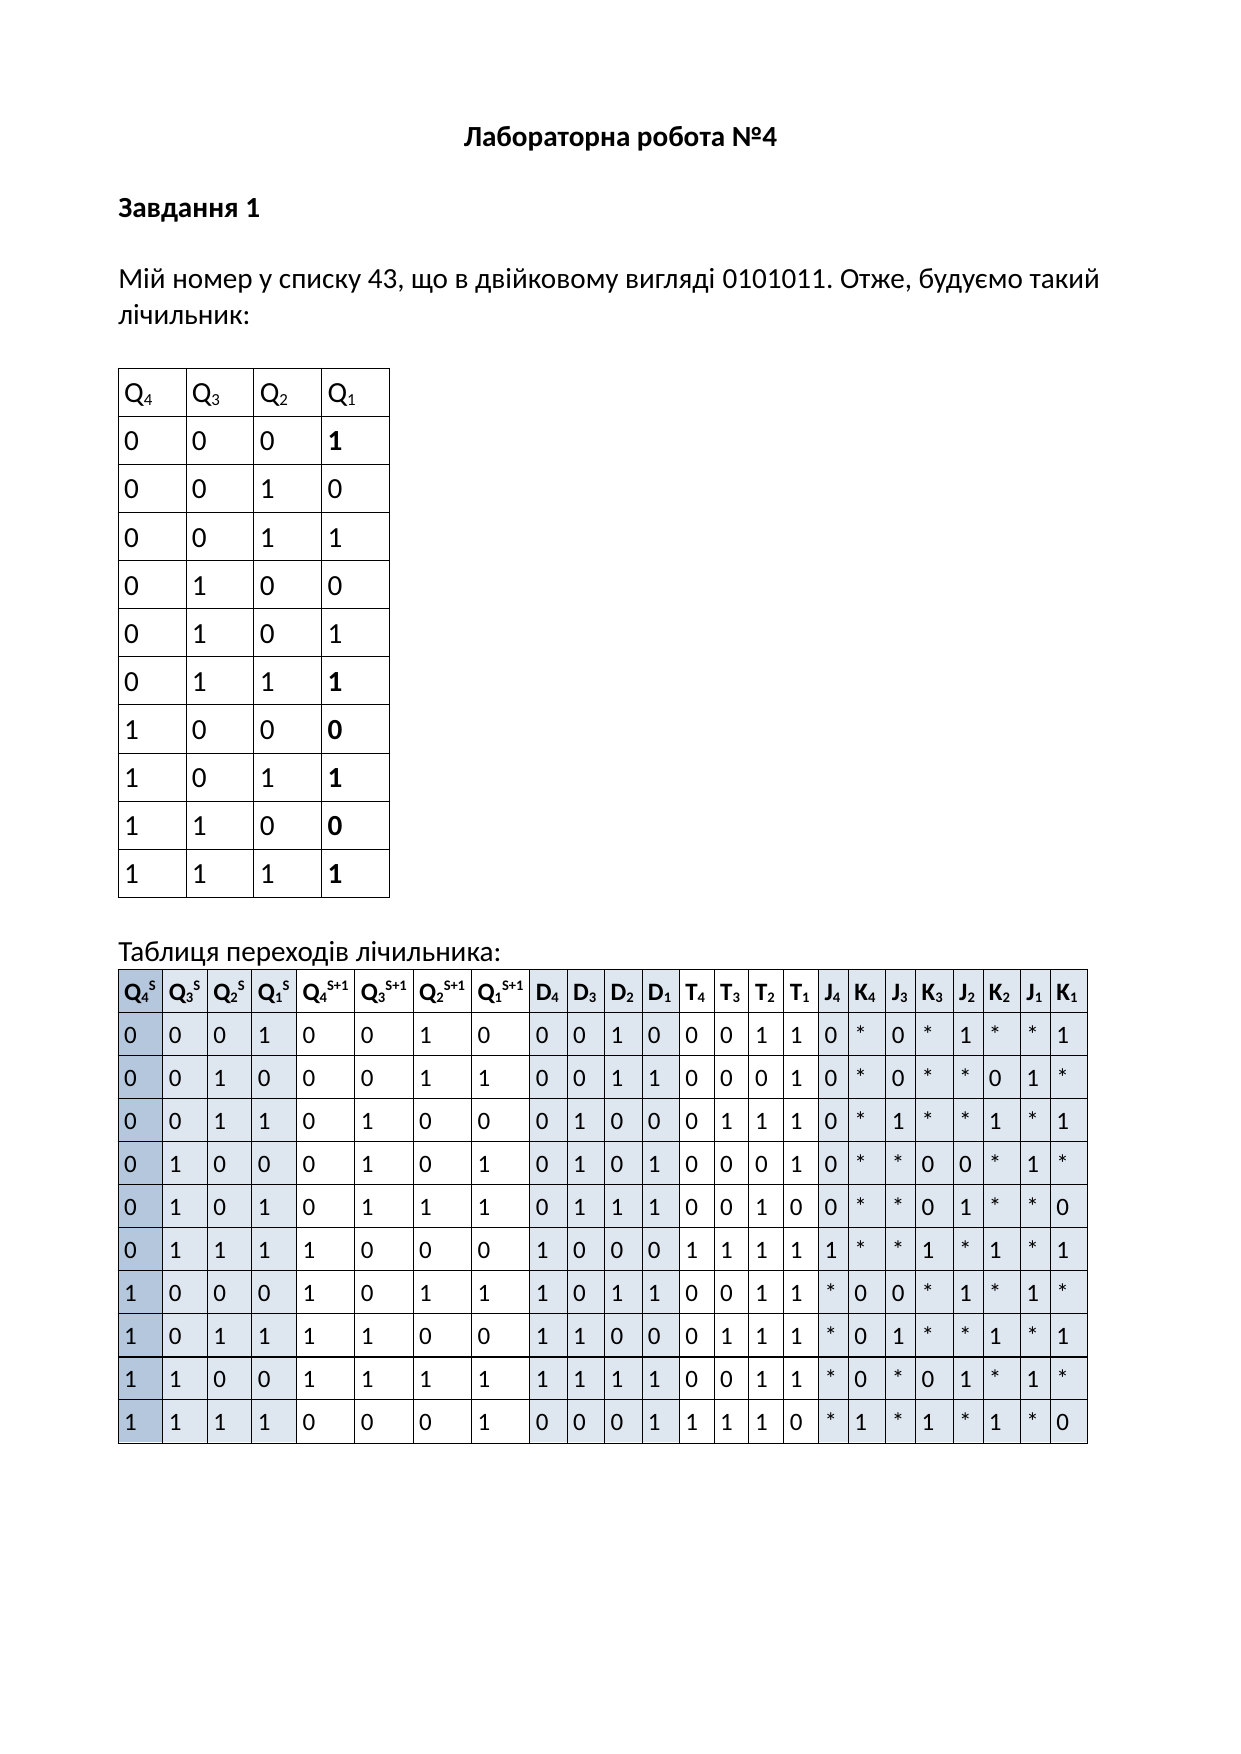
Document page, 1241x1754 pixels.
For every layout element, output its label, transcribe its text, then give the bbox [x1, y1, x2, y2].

table_cell 1 [472, 1358, 529, 1399]
table_cell 1 [784, 1358, 818, 1399]
table_cell 1 [322, 417, 389, 464]
table_cell 0 [297, 1099, 354, 1141]
table_cell 1 [355, 1314, 413, 1356]
table_cell 1 [322, 754, 389, 801]
table_cell 1 [568, 1099, 604, 1141]
table_cell 1 [1051, 1228, 1087, 1270]
table_cell 1 [208, 1056, 251, 1098]
table_cell * [954, 1400, 983, 1442]
table_cell 0 [254, 417, 321, 464]
table_header Q4S [119, 970, 162, 1012]
table_header T1 [784, 970, 818, 1012]
table_cell 1 [568, 1185, 604, 1227]
text Таблиця переходів лічильника: [118, 933, 1122, 969]
table_cell 1 [605, 1056, 642, 1098]
table_cell 0 [355, 1056, 413, 1098]
table_cell 0 [297, 1056, 354, 1098]
table_cell 0 [208, 1013, 251, 1055]
table_cell 1 [163, 1142, 207, 1184]
table_cell 0 [605, 1400, 642, 1442]
table_header D1 [643, 970, 679, 1012]
table_cell 0 [680, 1142, 714, 1184]
table_cell 1 [322, 609, 389, 656]
table_cell 0 [119, 1099, 162, 1141]
table_cell * [1051, 1142, 1087, 1184]
table_cell * [886, 1185, 915, 1227]
table_cell * [984, 1142, 1020, 1184]
table_cell * [886, 1228, 915, 1270]
table_cell 1 [297, 1228, 354, 1270]
table_cell * [849, 1185, 885, 1227]
table_cell * [916, 1013, 953, 1055]
table_cell 1 [119, 705, 186, 752]
table_cell 0 [254, 561, 321, 608]
table_header Q3S+1 [355, 970, 413, 1012]
table_cell 1 [472, 1271, 529, 1313]
table_cell * [1051, 1358, 1087, 1399]
table_cell 0 [254, 609, 321, 656]
table_cell 0 [784, 1400, 818, 1442]
table_cell * [819, 1358, 848, 1399]
table_cell 0 [208, 1142, 251, 1184]
table_cell 0 [680, 1099, 714, 1141]
table_cell 0 [1051, 1185, 1087, 1227]
table_cell * [916, 1271, 953, 1313]
table_cell 0 [984, 1056, 1020, 1098]
table_cell 0 [680, 1013, 714, 1055]
table_cell 1 [715, 1099, 748, 1141]
table_cell 0 [819, 1013, 848, 1055]
table_cell 1 [784, 1056, 818, 1098]
table_header D2 [605, 970, 642, 1012]
table_cell 0 [680, 1056, 714, 1098]
table_cell * [954, 1099, 983, 1141]
table_cell 0 [715, 1013, 748, 1055]
table_cell 0 [472, 1099, 529, 1141]
table_cell 0 [322, 802, 389, 849]
table_cell * [984, 1013, 1020, 1055]
table_cell 1 [530, 1358, 567, 1399]
table_cell 0 [355, 1228, 413, 1270]
table_cell 0 [784, 1185, 818, 1227]
table_cell 1 [252, 1314, 296, 1356]
table_cell 0 [530, 1185, 567, 1227]
table_header T2 [749, 970, 783, 1012]
table_cell 1 [984, 1099, 1020, 1141]
table_cell * [1021, 1013, 1050, 1055]
table_cell 1 [1021, 1271, 1050, 1313]
table_cell 1 [355, 1142, 413, 1184]
table_header K2 [984, 970, 1020, 1012]
table_cell 0 [119, 513, 186, 560]
table_cell 0 [187, 417, 253, 464]
table_cell 0 [208, 1185, 251, 1227]
table_cell * [1021, 1099, 1050, 1141]
table_cell 0 [568, 1013, 604, 1055]
table_cell 0 [605, 1142, 642, 1184]
table_cell 1 [715, 1228, 748, 1270]
table_cell 0 [715, 1056, 748, 1098]
table_cell 1 [119, 1400, 162, 1442]
table_cell * [1051, 1056, 1087, 1098]
table_cell 0 [530, 1142, 567, 1184]
table_cell 1 [208, 1228, 251, 1270]
table_cell * [819, 1314, 848, 1356]
table_cell 0 [680, 1271, 714, 1313]
table_cell 1 [297, 1358, 354, 1399]
table_cell 0 [254, 802, 321, 849]
table_cell 0 [819, 1185, 848, 1227]
table_cell 1 [749, 1358, 783, 1399]
table_header J2 [954, 970, 983, 1012]
table_cell 1 [605, 1185, 642, 1227]
table_cell 1 [163, 1185, 207, 1227]
table_cell * [954, 1228, 983, 1270]
table_cell 0 [643, 1314, 679, 1356]
table_cell 1 [252, 1185, 296, 1227]
table_cell 1 [954, 1271, 983, 1313]
table_cell 1 [322, 850, 389, 897]
table_cell 1 [643, 1185, 679, 1227]
table_cell 0 [163, 1271, 207, 1313]
table_cell 1 [119, 802, 186, 849]
table_cell 1 [530, 1271, 567, 1313]
table_cell * [954, 1056, 983, 1098]
table_cell 1 [355, 1185, 413, 1227]
table_cell 1 [749, 1099, 783, 1141]
table_cell 0 [322, 561, 389, 608]
table_cell 1 [414, 1185, 471, 1227]
table_cell 0 [849, 1358, 885, 1399]
table_cell 0 [187, 754, 253, 801]
table_cell 1 [472, 1185, 529, 1227]
table_cell 1 [119, 1358, 162, 1399]
table_header J1 [1021, 970, 1050, 1012]
table_cell 1 [297, 1271, 354, 1313]
table_header Q4S+1 [297, 970, 354, 1012]
table_cell 0 [1051, 1400, 1087, 1442]
table_header J3 [886, 970, 915, 1012]
table_cell 1 [954, 1185, 983, 1227]
table_cell 1 [749, 1185, 783, 1227]
table_cell 0 [252, 1358, 296, 1399]
table_cell 0 [119, 609, 186, 656]
table_cell 1 [784, 1099, 818, 1141]
table_cell 0 [886, 1056, 915, 1098]
table_cell 1 [163, 1400, 207, 1442]
table_cell 1 [643, 1271, 679, 1313]
table_cell 1 [784, 1142, 818, 1184]
table_cell 1 [472, 1056, 529, 1098]
table_cell * [916, 1056, 953, 1098]
table_cell * [819, 1400, 848, 1442]
table_cell * [984, 1271, 1020, 1313]
table_cell 1 [1051, 1099, 1087, 1141]
table_header T4 [680, 970, 714, 1012]
table_cell 1 [252, 1013, 296, 1055]
table_cell 0 [119, 417, 186, 464]
table_cell 0 [849, 1314, 885, 1356]
table_cell 1 [886, 1314, 915, 1356]
table_header Q4 [119, 369, 186, 416]
table_cell 1 [119, 754, 186, 801]
table_cell 0 [530, 1056, 567, 1098]
table_cell 1 [749, 1228, 783, 1270]
table_cell 1 [472, 1142, 529, 1184]
table_cell * [849, 1013, 885, 1055]
table_cell 1 [749, 1271, 783, 1313]
table_cell 1 [208, 1314, 251, 1356]
table_header Q3S [163, 970, 207, 1012]
table_cell 0 [163, 1099, 207, 1141]
table_cell 1 [784, 1314, 818, 1356]
table_cell 0 [605, 1099, 642, 1141]
table_cell 1 [849, 1400, 885, 1442]
table_cell 1 [414, 1013, 471, 1055]
table_cell 0 [252, 1271, 296, 1313]
table_cell 1 [749, 1013, 783, 1055]
table_header Q1 [322, 369, 389, 416]
table_cell 1 [187, 561, 253, 608]
table_cell 1 [749, 1314, 783, 1356]
table_cell 1 [163, 1358, 207, 1399]
table_cell 1 [1021, 1358, 1050, 1399]
table_cell * [1051, 1271, 1087, 1313]
table_cell 1 [916, 1400, 953, 1442]
table_cell 0 [749, 1142, 783, 1184]
table_cell 0 [916, 1358, 953, 1399]
table_cell * [886, 1358, 915, 1399]
table_cell 0 [530, 1400, 567, 1442]
table_cell 1 [187, 802, 253, 849]
table_cell 0 [119, 1056, 162, 1098]
table_cell 1 [119, 1314, 162, 1356]
table_cell * [1021, 1314, 1050, 1356]
table_cell 0 [297, 1142, 354, 1184]
table_cell 0 [819, 1056, 848, 1098]
table_cell 1 [322, 513, 389, 560]
table_cell 1 [749, 1400, 783, 1442]
table_cell 1 [984, 1400, 1020, 1442]
text Лабораторна робота №4 [118, 118, 1122, 154]
table_cell 1 [530, 1228, 567, 1270]
table_cell 1 [605, 1358, 642, 1399]
table_cell 1 [297, 1314, 354, 1356]
table_cell 1 [819, 1228, 848, 1270]
table_cell 1 [568, 1142, 604, 1184]
table_cell 1 [208, 1099, 251, 1141]
table_cell 0 [819, 1099, 848, 1141]
table_cell 1 [784, 1013, 818, 1055]
table_cell 0 [187, 465, 253, 512]
table_header Q2S [208, 970, 251, 1012]
table_cell 0 [254, 705, 321, 752]
table_cell 0 [715, 1358, 748, 1399]
table_cell 1 [187, 850, 253, 897]
table_cell 1 [1051, 1013, 1087, 1055]
table_cell 0 [568, 1271, 604, 1313]
table_cell 1 [784, 1228, 818, 1270]
table_cell 0 [530, 1013, 567, 1055]
table_cell 0 [749, 1056, 783, 1098]
table_header Q3 [187, 369, 253, 416]
table_cell 1 [680, 1400, 714, 1442]
table_cell 0 [916, 1142, 953, 1184]
table_cell 0 [208, 1271, 251, 1313]
table_cell 1 [254, 754, 321, 801]
table_cell 0 [322, 465, 389, 512]
table_cell 0 [715, 1271, 748, 1313]
table_header Q1S [252, 970, 296, 1012]
table_cell 1 [472, 1400, 529, 1442]
table_cell 1 [187, 657, 253, 704]
table_cell 1 [254, 465, 321, 512]
table_header K3 [916, 970, 953, 1012]
table_cell * [849, 1099, 885, 1141]
table_cell 1 [252, 1400, 296, 1442]
table_cell 0 [643, 1099, 679, 1141]
table_cell 1 [355, 1358, 413, 1399]
table_cell * [916, 1099, 953, 1141]
table_cell 0 [472, 1228, 529, 1270]
table_cell 0 [643, 1228, 679, 1270]
table_cell * [849, 1056, 885, 1098]
text Мій номер у списку 43, що в двійковому вигляді 0101011. Отже, будуємо такий лічильник: [118, 261, 1122, 332]
table_cell 0 [297, 1013, 354, 1055]
table_cell 0 [252, 1142, 296, 1184]
table_cell 1 [530, 1314, 567, 1356]
table_cell 0 [916, 1185, 953, 1227]
table_cell 0 [605, 1314, 642, 1356]
table_cell 1 [414, 1358, 471, 1399]
table_cell 0 [119, 657, 186, 704]
table_cell 1 [605, 1013, 642, 1055]
table_cell 0 [472, 1314, 529, 1356]
table_header K4 [849, 970, 885, 1012]
table_cell 0 [530, 1099, 567, 1141]
table_cell 1 [984, 1228, 1020, 1270]
table_cell 0 [819, 1142, 848, 1184]
table_header Q1S+1 [472, 970, 529, 1012]
table_cell 0 [886, 1013, 915, 1055]
table_cell 1 [254, 657, 321, 704]
table_cell * [1021, 1228, 1050, 1270]
table_cell 0 [886, 1271, 915, 1313]
table_cell 1 [163, 1228, 207, 1270]
table_cell 0 [568, 1400, 604, 1442]
table_cell * [849, 1142, 885, 1184]
table_cell 1 [252, 1228, 296, 1270]
table_cell 0 [187, 705, 253, 752]
table_cell 0 [322, 705, 389, 752]
table_cell 1 [784, 1271, 818, 1313]
table_cell 0 [414, 1228, 471, 1270]
table_cell 0 [414, 1314, 471, 1356]
table_cell * [916, 1314, 953, 1356]
table_cell * [886, 1400, 915, 1442]
table_cell 0 [119, 465, 186, 512]
table_cell 0 [119, 1185, 162, 1227]
table_cell 1 [605, 1271, 642, 1313]
table_cell 1 [954, 1013, 983, 1055]
table_header T3 [715, 970, 748, 1012]
table_cell 1 [916, 1228, 953, 1270]
table_cell 1 [954, 1358, 983, 1399]
table_cell 0 [297, 1185, 354, 1227]
table_cell 1 [643, 1400, 679, 1442]
table_cell 0 [643, 1013, 679, 1055]
table_cell 0 [355, 1013, 413, 1055]
table_cell 1 [119, 850, 186, 897]
table_cell * [849, 1228, 885, 1270]
table_cell 0 [568, 1056, 604, 1098]
table_header J4 [819, 970, 848, 1012]
table_cell 1 [1021, 1056, 1050, 1098]
table_cell 0 [119, 1142, 162, 1184]
table_cell 1 [715, 1314, 748, 1356]
table_cell 1 [355, 1099, 413, 1141]
table_cell 0 [414, 1142, 471, 1184]
table_cell 1 [984, 1314, 1020, 1356]
table_cell 0 [119, 561, 186, 608]
table_header D4 [530, 970, 567, 1012]
table_cell * [1021, 1185, 1050, 1227]
table_cell 0 [187, 513, 253, 560]
table_cell 0 [297, 1400, 354, 1442]
table_cell 0 [355, 1271, 413, 1313]
table_cell 1 [187, 609, 253, 656]
table_cell 0 [163, 1314, 207, 1356]
table_cell * [984, 1358, 1020, 1399]
table_cell * [954, 1314, 983, 1356]
table_cell 0 [252, 1056, 296, 1098]
table_cell 0 [849, 1271, 885, 1313]
table_cell 1 [568, 1358, 604, 1399]
table_cell 0 [163, 1056, 207, 1098]
table_cell 0 [355, 1400, 413, 1442]
table_cell 1 [680, 1228, 714, 1270]
table_cell 0 [605, 1228, 642, 1270]
table_cell 1 [1051, 1314, 1087, 1356]
table_cell 0 [119, 1228, 162, 1270]
table_cell 1 [643, 1358, 679, 1399]
table_cell 1 [414, 1056, 471, 1098]
table_cell 0 [163, 1013, 207, 1055]
table_cell 1 [568, 1314, 604, 1356]
table_cell 1 [715, 1400, 748, 1442]
table_header K1 [1051, 970, 1087, 1012]
table_cell 0 [715, 1142, 748, 1184]
table_cell 1 [886, 1099, 915, 1141]
table_cell 0 [568, 1228, 604, 1270]
table_cell 1 [119, 1271, 162, 1313]
table_cell 1 [643, 1142, 679, 1184]
table_cell * [984, 1185, 1020, 1227]
table_cell 0 [715, 1185, 748, 1227]
table_header D3 [568, 970, 604, 1012]
table_cell 0 [414, 1099, 471, 1141]
table_cell 0 [414, 1400, 471, 1442]
table_cell * [1021, 1400, 1050, 1442]
table_cell 0 [208, 1358, 251, 1399]
table_cell 0 [954, 1142, 983, 1184]
table_cell 0 [119, 1013, 162, 1055]
table_cell 0 [472, 1013, 529, 1055]
table_cell * [886, 1142, 915, 1184]
table_cell 1 [254, 850, 321, 897]
table_cell 1 [1021, 1142, 1050, 1184]
table_cell 1 [254, 513, 321, 560]
table_cell 1 [252, 1099, 296, 1141]
table_cell 1 [643, 1056, 679, 1098]
table_cell 0 [680, 1314, 714, 1356]
text Завдання 1 [118, 189, 1122, 225]
table_cell 1 [322, 657, 389, 704]
table_cell 0 [680, 1358, 714, 1399]
table_header Q2S+1 [414, 970, 471, 1012]
table_cell * [819, 1271, 848, 1313]
table_header Q2 [254, 369, 321, 416]
table_cell 1 [208, 1400, 251, 1442]
table_cell 1 [414, 1271, 471, 1313]
table_cell 0 [680, 1185, 714, 1227]
